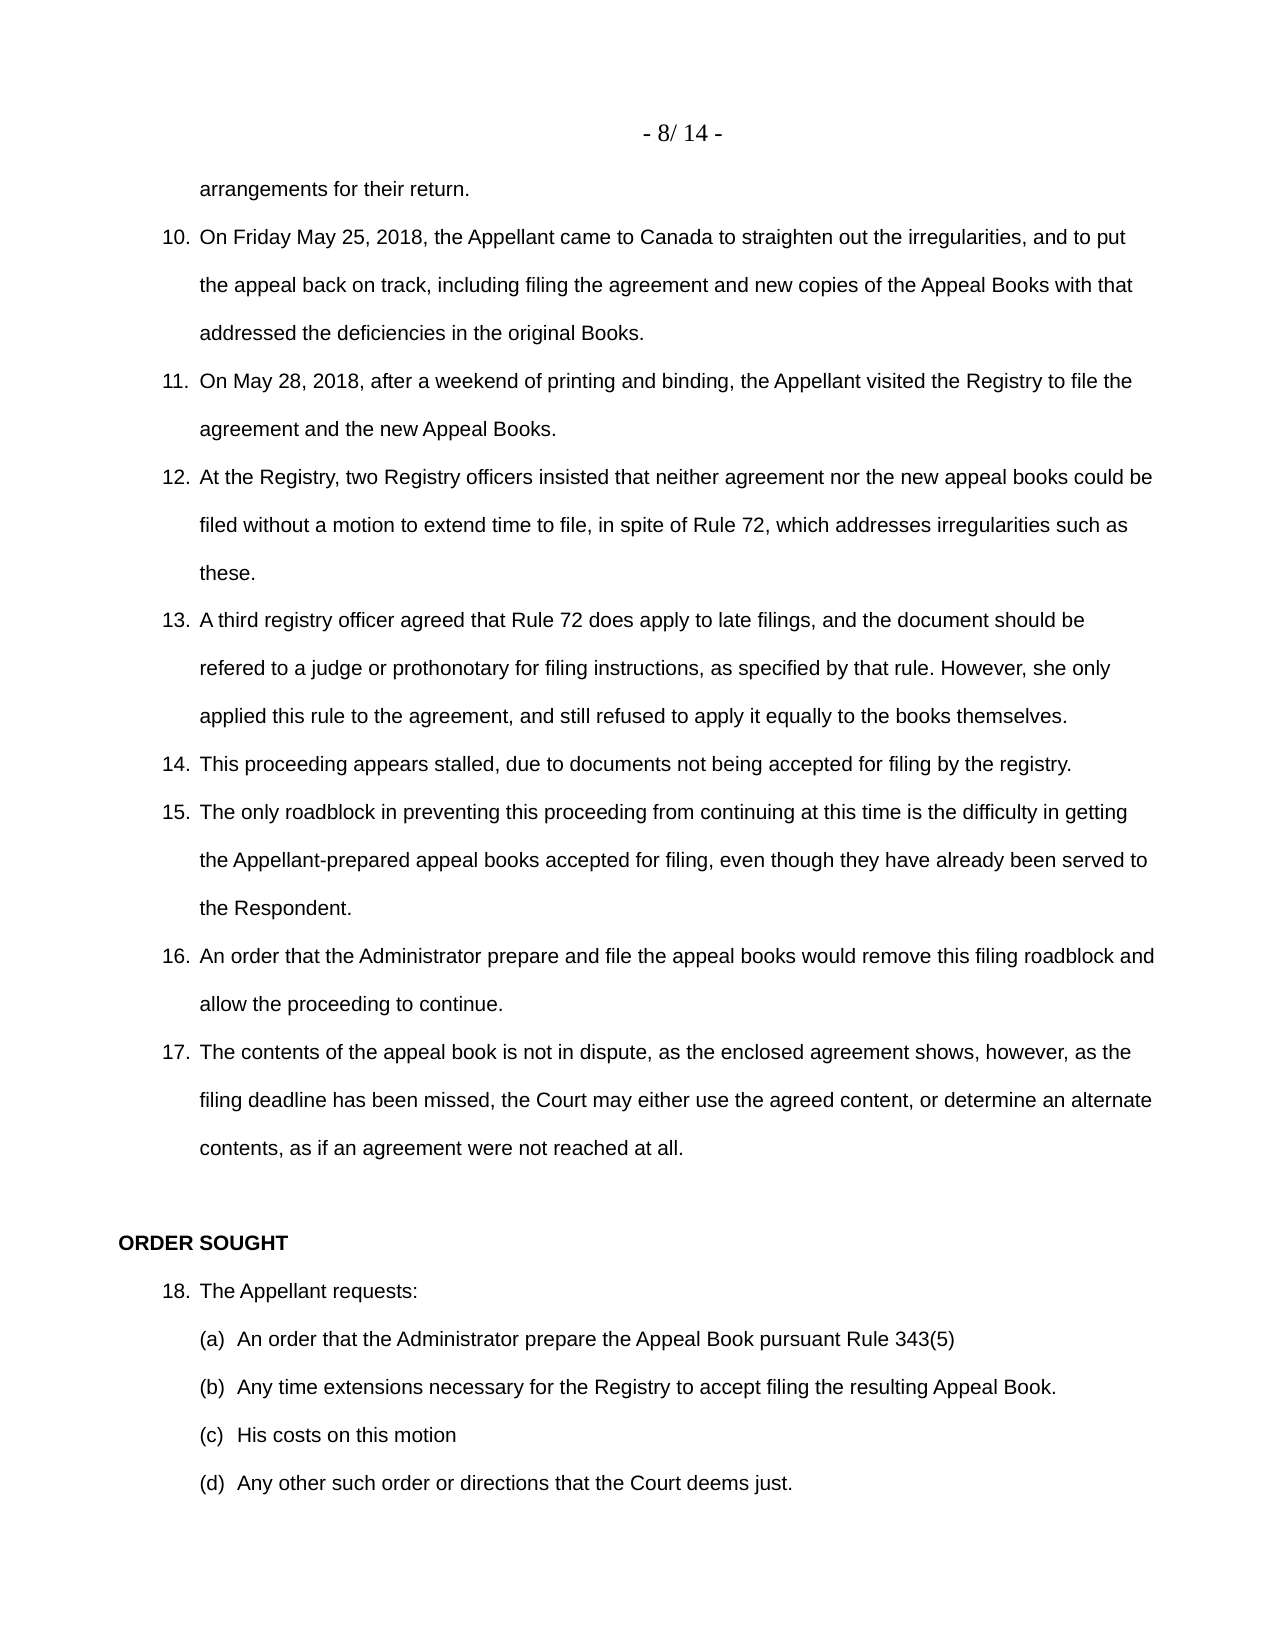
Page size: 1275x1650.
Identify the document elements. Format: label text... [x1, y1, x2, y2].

subtitle An order that the Administrator prepare and file the appeal books would remove this filing roadblock and allow the proceeding to continue. [162, 944, 1157, 1016]
subtitle The Appellant requests: [162, 1279, 1157, 1303]
subtitle ORDER SOUGHT [118, 1231, 1157, 1255]
subtitle An order that the Administrator prepare the Appeal Book pursuant Rule 343(5) [199, 1327, 1157, 1351]
subtitle Any other such order or directions that the Court deems just. [199, 1471, 1157, 1495]
subtitle arrangements for their return. [162, 177, 1157, 201]
subtitle Any time extensions necessary for the Registry to accept filing the resulting Appeal Book. [199, 1375, 1157, 1399]
subtitle On Friday May 25, 2018, the Appellant came to Canada to straighten out the irregularities, and to put the appeal back on track, including filing the agreement and new copies of the Appeal Books with that addressed the deficiencies in the original Books. [162, 225, 1157, 345]
subtitle At the Registry, two Registry officers insisted that neither agreement nor the new appeal books could be filed without a motion to extend time to file, in spite of Rule 72, which addresses irregularities such as these. [162, 464, 1157, 584]
subtitle On May 28, 2018, after a weekend of printing and binding, the Appellant visited the Registry to file the agreement and the new Appeal Books. [162, 369, 1157, 441]
subtitle The contents of the appeal book is not in dispute, as the enclosed agreement shows, however, as the filing deadline has been missed, the Court may either use the agreed content, or determine an alternate contents, as if an agreement were not reached at all. [162, 1039, 1157, 1159]
subtitle His costs on this motion [199, 1423, 1157, 1447]
subtitle A third registry officer agreed that Rule 72 does apply to late filings, and the document should be refered to a judge or prothonotary for filing instructions, as specified by that rule. However, she only applied this rule to the agreement, and still refused to apply it equally to the books themselves. [162, 608, 1157, 728]
subtitle The only roadblock in preventing this proceeding from continuing at this time is the difficulty in getting the Appellant-prepared appeal books accepted for filing, even though they have already been served to the Respondent. [162, 800, 1157, 920]
subtitle This proceeding appears stalled, due to documents not being accepted for filing by the registry. [162, 752, 1157, 776]
